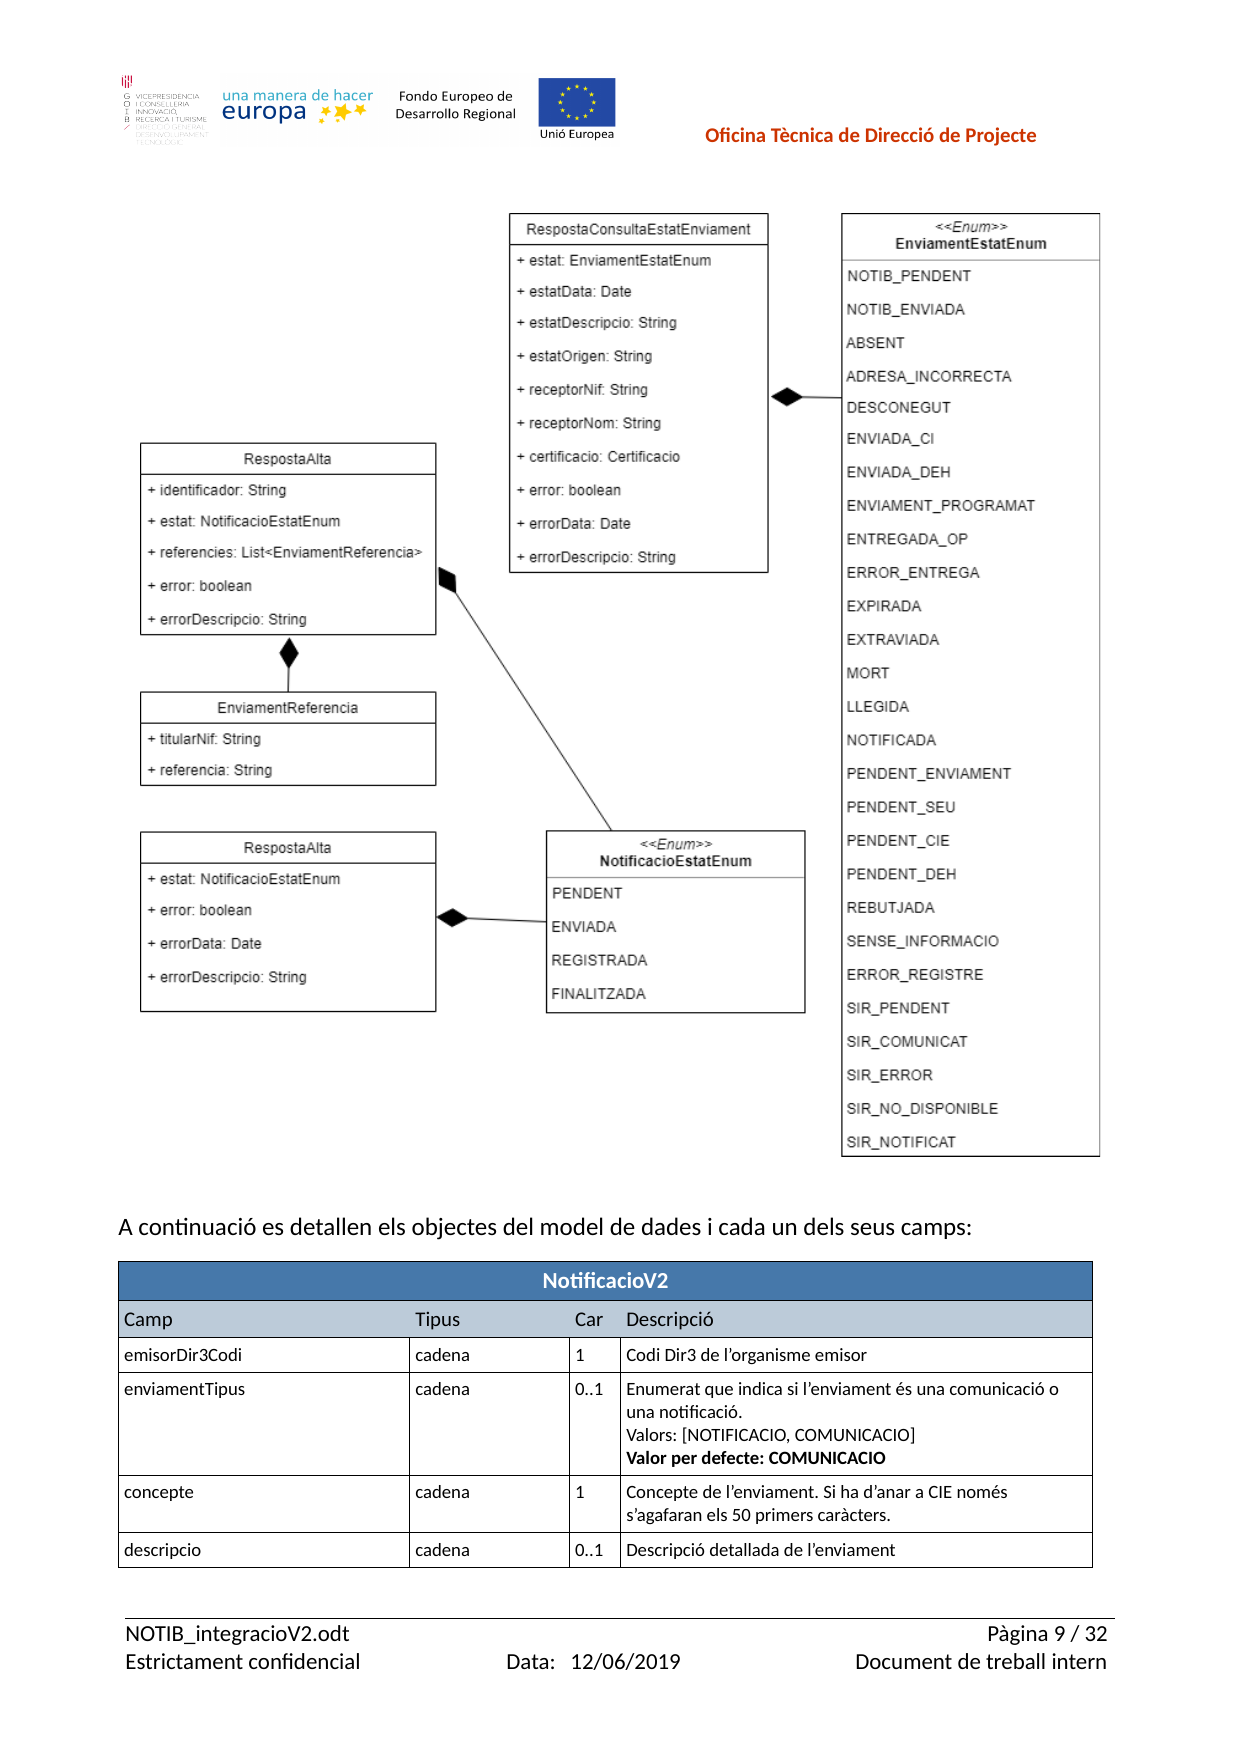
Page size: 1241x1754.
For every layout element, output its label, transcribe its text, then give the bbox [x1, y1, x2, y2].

table_cell Tipus [409, 1301, 569, 1337]
table_cell Concepte de l’enviament. Si ha d’anar a CIE només s’agafaran els 50 primers caràcters. [621, 1476, 1092, 1532]
picture [118, 73, 213, 147]
text A continuació es detallen els objectes del model de dades i cada un dels seus camps: [118, 1211, 1122, 1241]
table_cell 0..1 [570, 1533, 620, 1567]
table_header NotificacioV2 [119, 1262, 1092, 1300]
table_cell Descripció [620, 1301, 1092, 1337]
table_cell 1 [570, 1338, 620, 1372]
table_cell Codi Dir3 de l’organisme emisor [621, 1338, 1092, 1372]
table_cell 0..1 [570, 1373, 620, 1475]
table_cell concepte [119, 1476, 409, 1532]
table_cell cadena [410, 1338, 569, 1372]
table_cell 1 [570, 1476, 620, 1532]
table_cell Camp [119, 1301, 409, 1337]
table_cell emisorDir3Codi [119, 1338, 409, 1372]
table_cell cadena [410, 1476, 569, 1532]
table_cell Car [569, 1301, 620, 1337]
picture [140, 213, 1101, 1157]
table_cell cadena [410, 1373, 569, 1475]
table_cell descripcio [119, 1533, 409, 1567]
table_cell Enumerat que indica si l’enviament és una comunicació o una notificació. Valors: [NOTIFICACIO, COMUNICACIO] Valor per defecte: COMUNICACIO [621, 1373, 1092, 1475]
table_cell enviamentTipus [119, 1373, 409, 1475]
picture [219, 73, 621, 147]
table_cell cadena [410, 1533, 569, 1567]
table_cell Descripció detallada de l’enviament [621, 1533, 1092, 1567]
